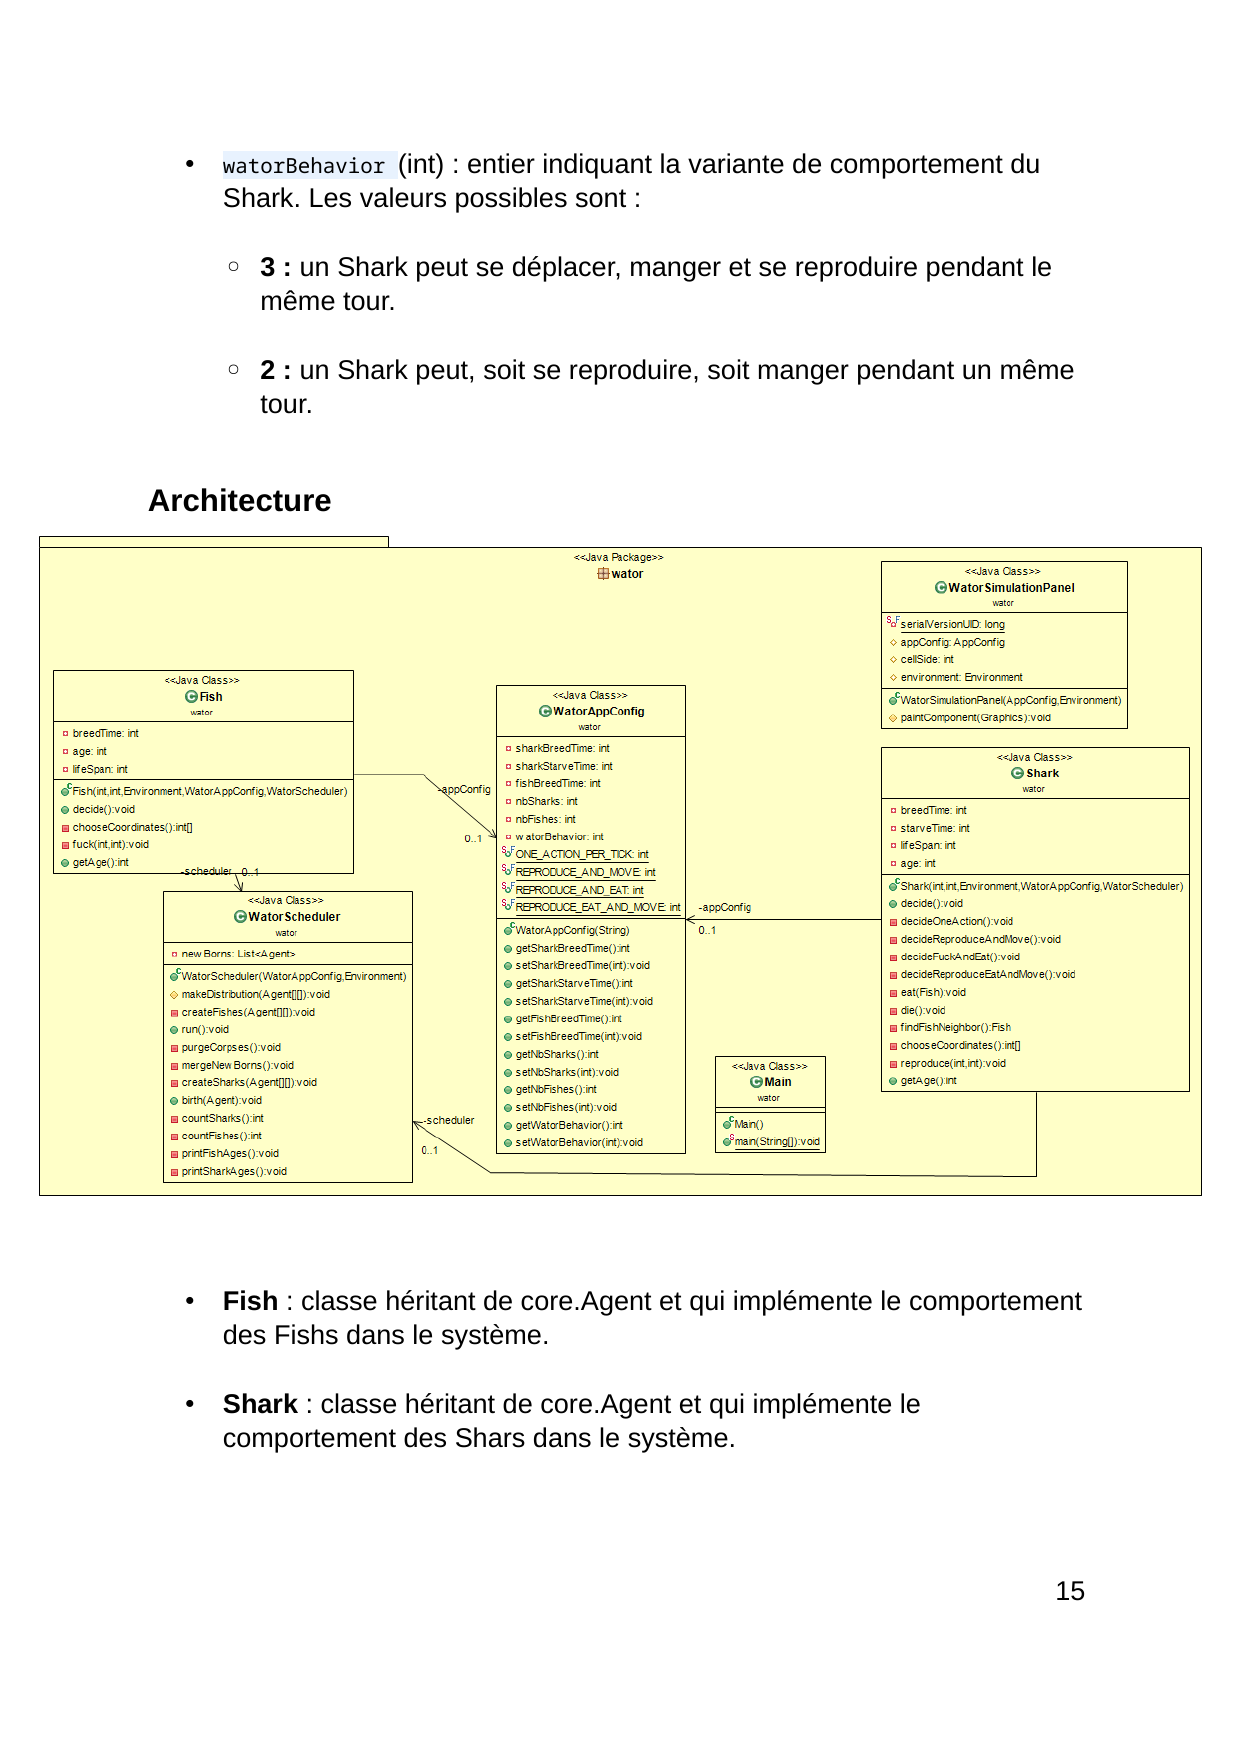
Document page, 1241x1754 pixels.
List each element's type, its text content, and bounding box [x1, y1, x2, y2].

picture [36, 533, 1204, 1198]
list 3 : un Shark peut se déplacer, manger et se reproduire pendant le même tour. [223, 251, 1093, 316]
list Fish : classe héritant de core.Agent et qui implémente le comportement des Fishs dans le système. [185, 1285, 1093, 1350]
list watorBehavior (int) : entier indiquant la variante de comportement du Shark. Les valeurs possibles sont : [185, 148, 1093, 213]
list Shark : classe héritant de core.Agent et qui implémente le comportement des Shars dans le système. [185, 1388, 1093, 1453]
text Architecture [148, 482, 1093, 518]
list 2 : un Shark peut, soit se reproduire, soit manger pendant un même tour. [223, 354, 1093, 419]
